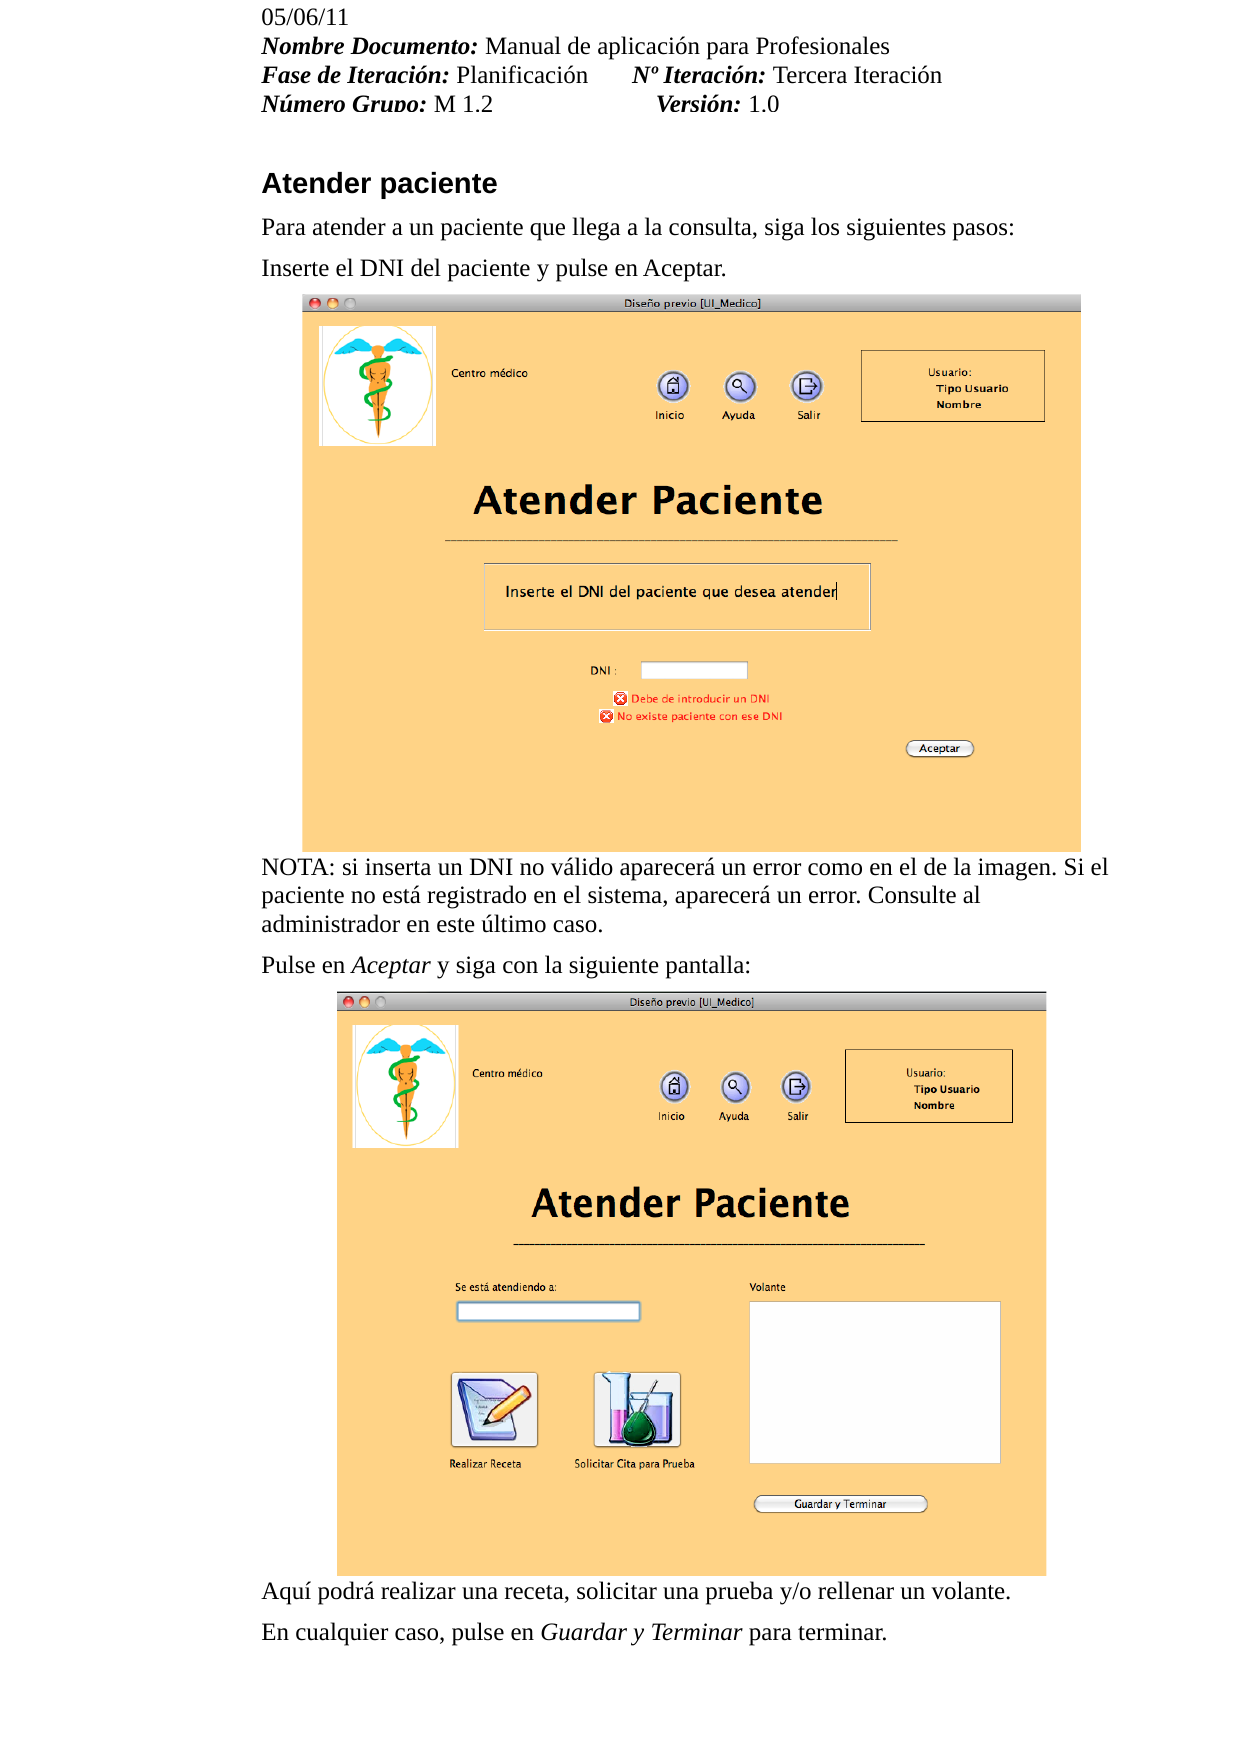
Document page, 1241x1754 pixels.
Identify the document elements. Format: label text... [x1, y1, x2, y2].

picture [302, 294, 1081, 852]
picture [337, 991, 1047, 1576]
text Pulse en Aceptar y siga con la siguiente pantalla: [261, 950, 1122, 979]
text Para atender a un paciente que llega a la consulta, siga los siguientes pasos: [261, 212, 1122, 241]
subtitle Atender paciente [261, 166, 1122, 200]
text Inserte el DNI del paciente y pulse en Aceptar. [261, 253, 1122, 282]
text En cualquier caso, pulse en Guardar y Terminar para terminar. [261, 1617, 1122, 1646]
text Aquí podrá realizar una receta, solicitar una prueba y/o rellenar un volante. [261, 992, 1122, 1604]
text NOTA: si inserta un DNI no válido aparecerá un error como en el de la imagen. Si el paciente no está registrado en el sistema, aparecerá un error. Consulte al administrador en este último caso. [261, 295, 1122, 938]
